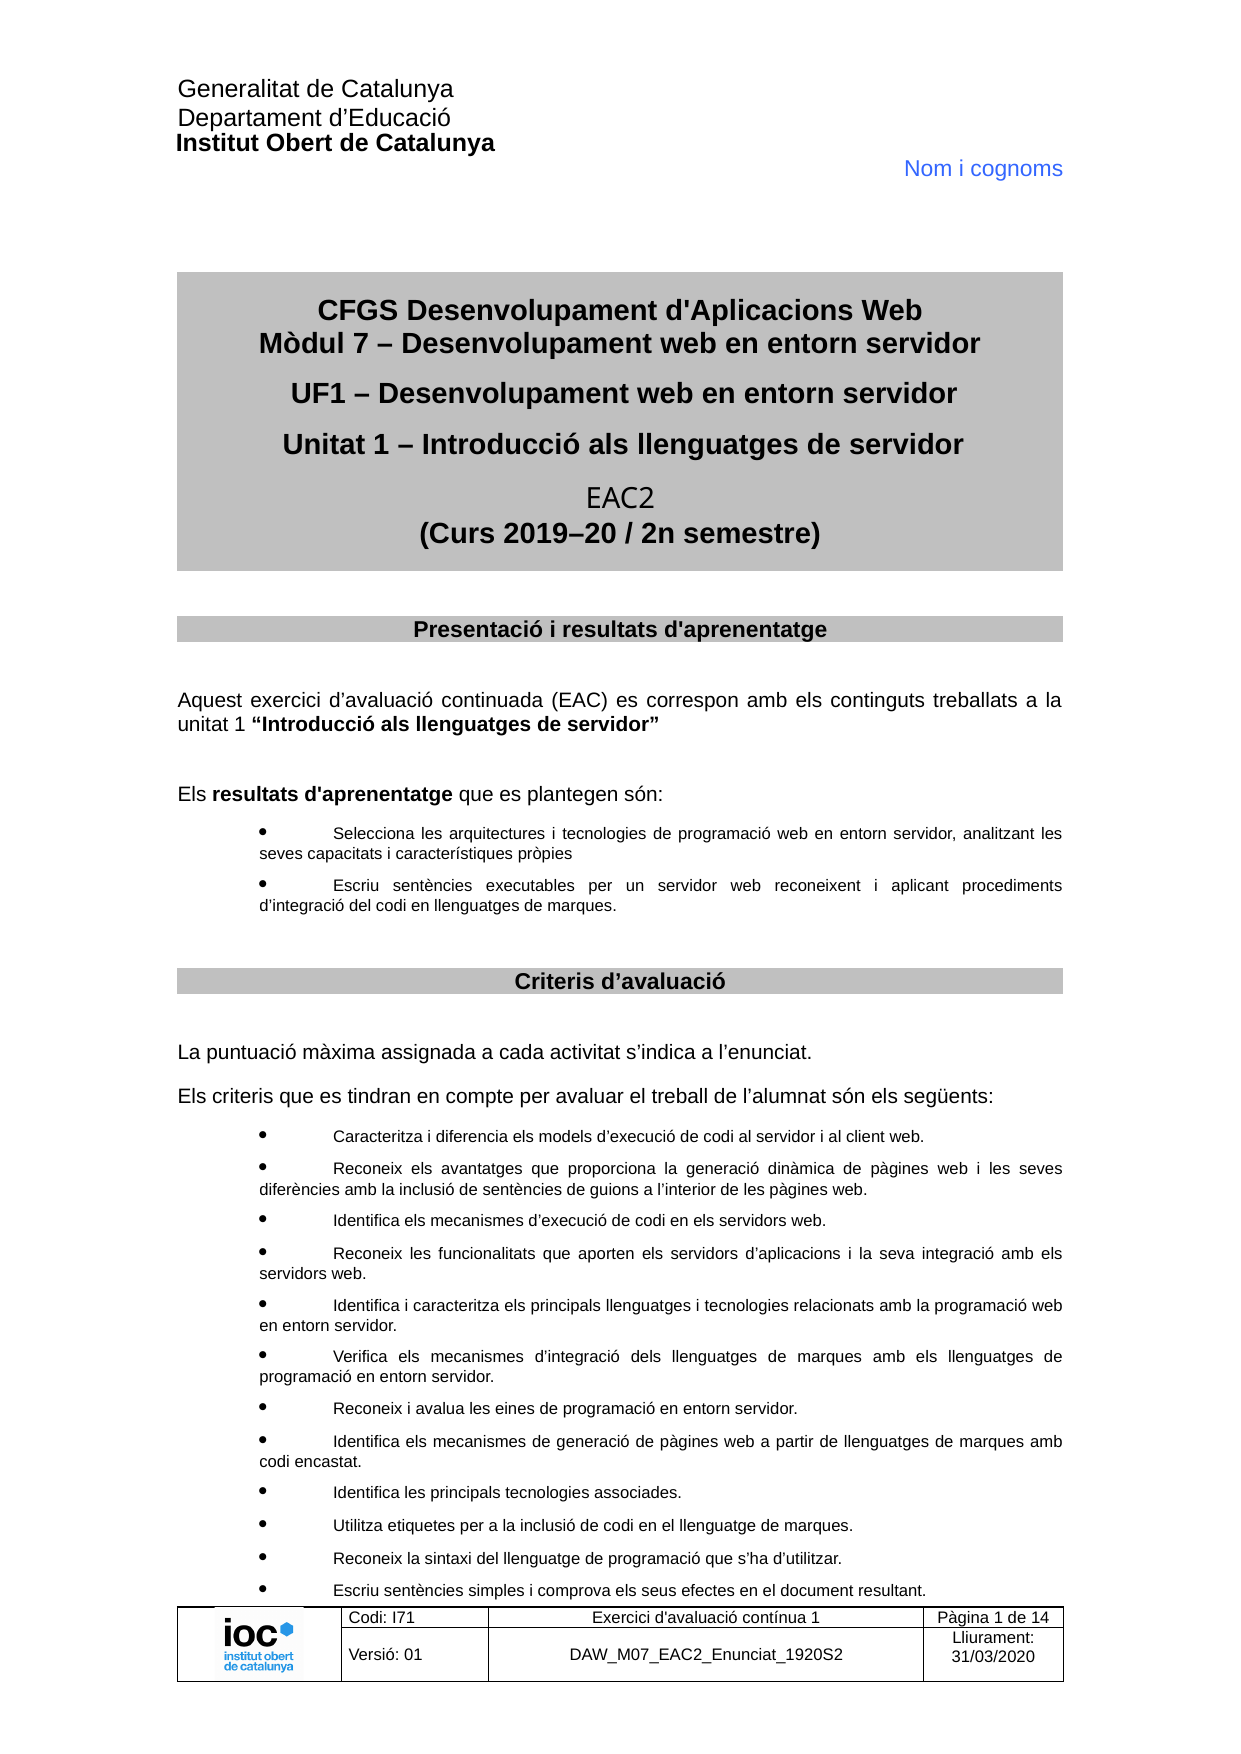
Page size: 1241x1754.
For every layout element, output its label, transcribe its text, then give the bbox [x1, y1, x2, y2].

list Reconeix les funcionalitats que aporten els servidors d’aplicacions i la seva integració amb els servidors web. [259, 1243, 1063, 1283]
text EAC2 [177, 477, 1063, 517]
text Criteris d’avaluació [177, 968, 1063, 994]
list Identifica els mecanismes de generació de pàgines web a partir de llenguatges de marques amb codi encastat. [259, 1431, 1063, 1471]
list Escriu sentències executables per un servidor web reconeixent i aplicant procediments d’integració del codi en llenguatges de marques. [259, 876, 1063, 915]
list Verifica els mecanismes d’integració dels llenguatges de marques amb els llenguatges de programació en entorn servidor. [259, 1347, 1063, 1386]
subtitle UF1 – Desenvolupament web en entorn servidor [177, 376, 1063, 410]
list Identifica les principals tecnologies associades. [259, 1483, 1063, 1503]
text Aquest exercici d’avaluació continuada (EAC) es correspon amb els continguts treballats a la unitat 1 “Introducció als llenguatges de servidor” [177, 688, 1063, 736]
list Reconeix els avantatges que proporciona la generació dinàmica de pàgines web i les seves diferències amb la inclusió de sentències de guions a l’interior de les pàgines web. [259, 1159, 1063, 1198]
text CFGS Desenvolupament d'Aplicacions Web [177, 293, 1063, 326]
list Reconeix i avalua les eines de programació en entorn servidor. [259, 1399, 1063, 1419]
text Els criteris que es tindran en compte per avaluar el treball de l’alumnat són els següents: [177, 1084, 1063, 1108]
subtitle Mòdul 7 – Desenvolupament web en entorn servidor [177, 326, 1063, 360]
text (Curs 2019–20 / 2n semestre) [177, 517, 1063, 550]
list Utilitza etiquetes per a la inclusió de codi en el llenguatge de marques. [259, 1516, 1063, 1536]
list Identifica els mecanismes d’execució de codi en els servidors web. [259, 1211, 1063, 1231]
text Els resultats d'aprenentatge que es plantegen són: [177, 781, 1063, 805]
list Caracteritza i diferencia els models d’execució de codi al servidor i al client web. [259, 1127, 1063, 1147]
text La puntuació màxima assignada a cada activitat s’indica a l’enunciat. [177, 1039, 1063, 1063]
picture [214, 1607, 304, 1681]
list Selecciona les arquitectures i tecnologies de programació web en entorn servidor, analitzant les seves capacitats i característiques pròpies [259, 824, 1063, 863]
text Presentació i resultats d'aprenentatge [177, 616, 1063, 642]
list Reconeix la sintaxi del llenguatge de programació que s’ha d’utilitzar. [259, 1548, 1063, 1568]
list Identifica i caracteritza els principals llenguatges i tecnologies relacionats amb la programació web en entorn servidor. [259, 1295, 1063, 1334]
list Escriu sentències simples i comprova els seus efectes en el document resultant. [259, 1581, 1063, 1601]
subtitle Unitat 1 – Introducció als llenguatges de servidor [177, 427, 1063, 460]
